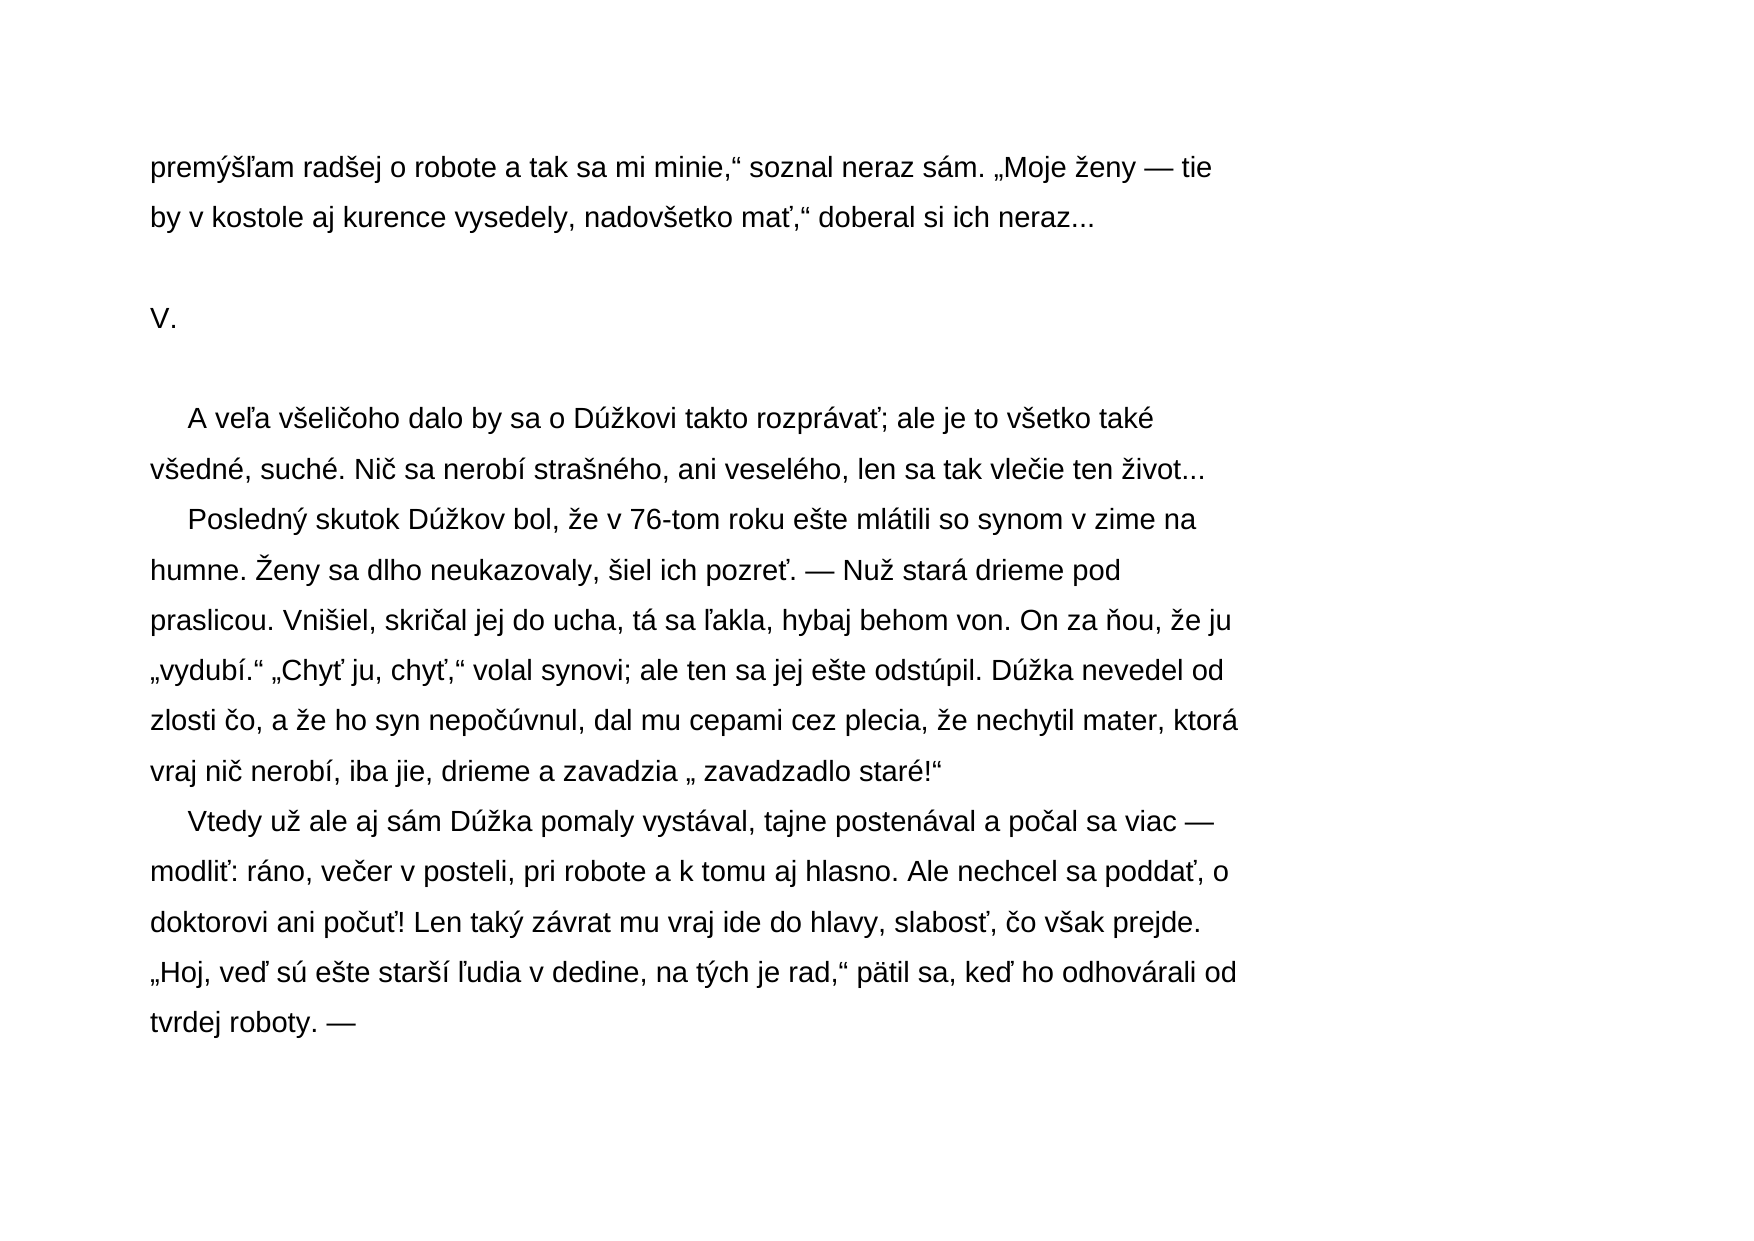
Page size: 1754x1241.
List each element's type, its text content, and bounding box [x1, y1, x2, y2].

text Vtedy už ale aj sám Dúžka pomaly vystával, tajne postenával a počal sa viac — modliť: ráno, večer v posteli, pri robote a k tomu aj hlasno. Ale nechcel sa poddať, o doktorovi ani počuť! Len taký závrat mu vraj ide do hlavy, slabosť, čo však prejde. „Hoj, veď sú ešte starší ľudia v dedine, na tých je rad,“ pätil sa, keď ho odhovárali od tvrdej roboty. — [150, 804, 1242, 1039]
text V. [150, 301, 1242, 334]
text Posledný skutok Dúžkov bol, že v 76-tom roku ešte mlátili so synom v zime na humne. Ženy sa dlho neukazovaly, šiel ich pozreť. — Nuž stará drieme pod praslicou. Vnišiel, skričal jej do ucha, tá sa ľakla, hybaj behom von. On za ňou, že ju „vydubí.“ „Chyť ju, chyť,“ volal synovi; ale ten sa jej ešte odstúpil. Dúžka nevedel od zlosti čo, a že ho syn nepočúvnul, dal mu cepami cez plecia, že nechytil mater, ktorá vraj nič nerobí, iba jie, drieme a zavadzia „ zavadzadlo staré!“ [150, 502, 1242, 787]
text premýšľam radšej o robote a tak sa mi minie,“ soznal neraz sám. „Moje ženy — tie by v kostole aj kurence vysedely, nadovšetko mať,“ doberal si ich neraz... [150, 150, 1242, 234]
text A veľa všeličoho dalo by sa o Dúžkovi takto rozprávať; ale je to všetko také všedné, suché. Nič sa nerobí strašného, ani veselého, len sa tak vlečie ten život... [150, 402, 1242, 485]
